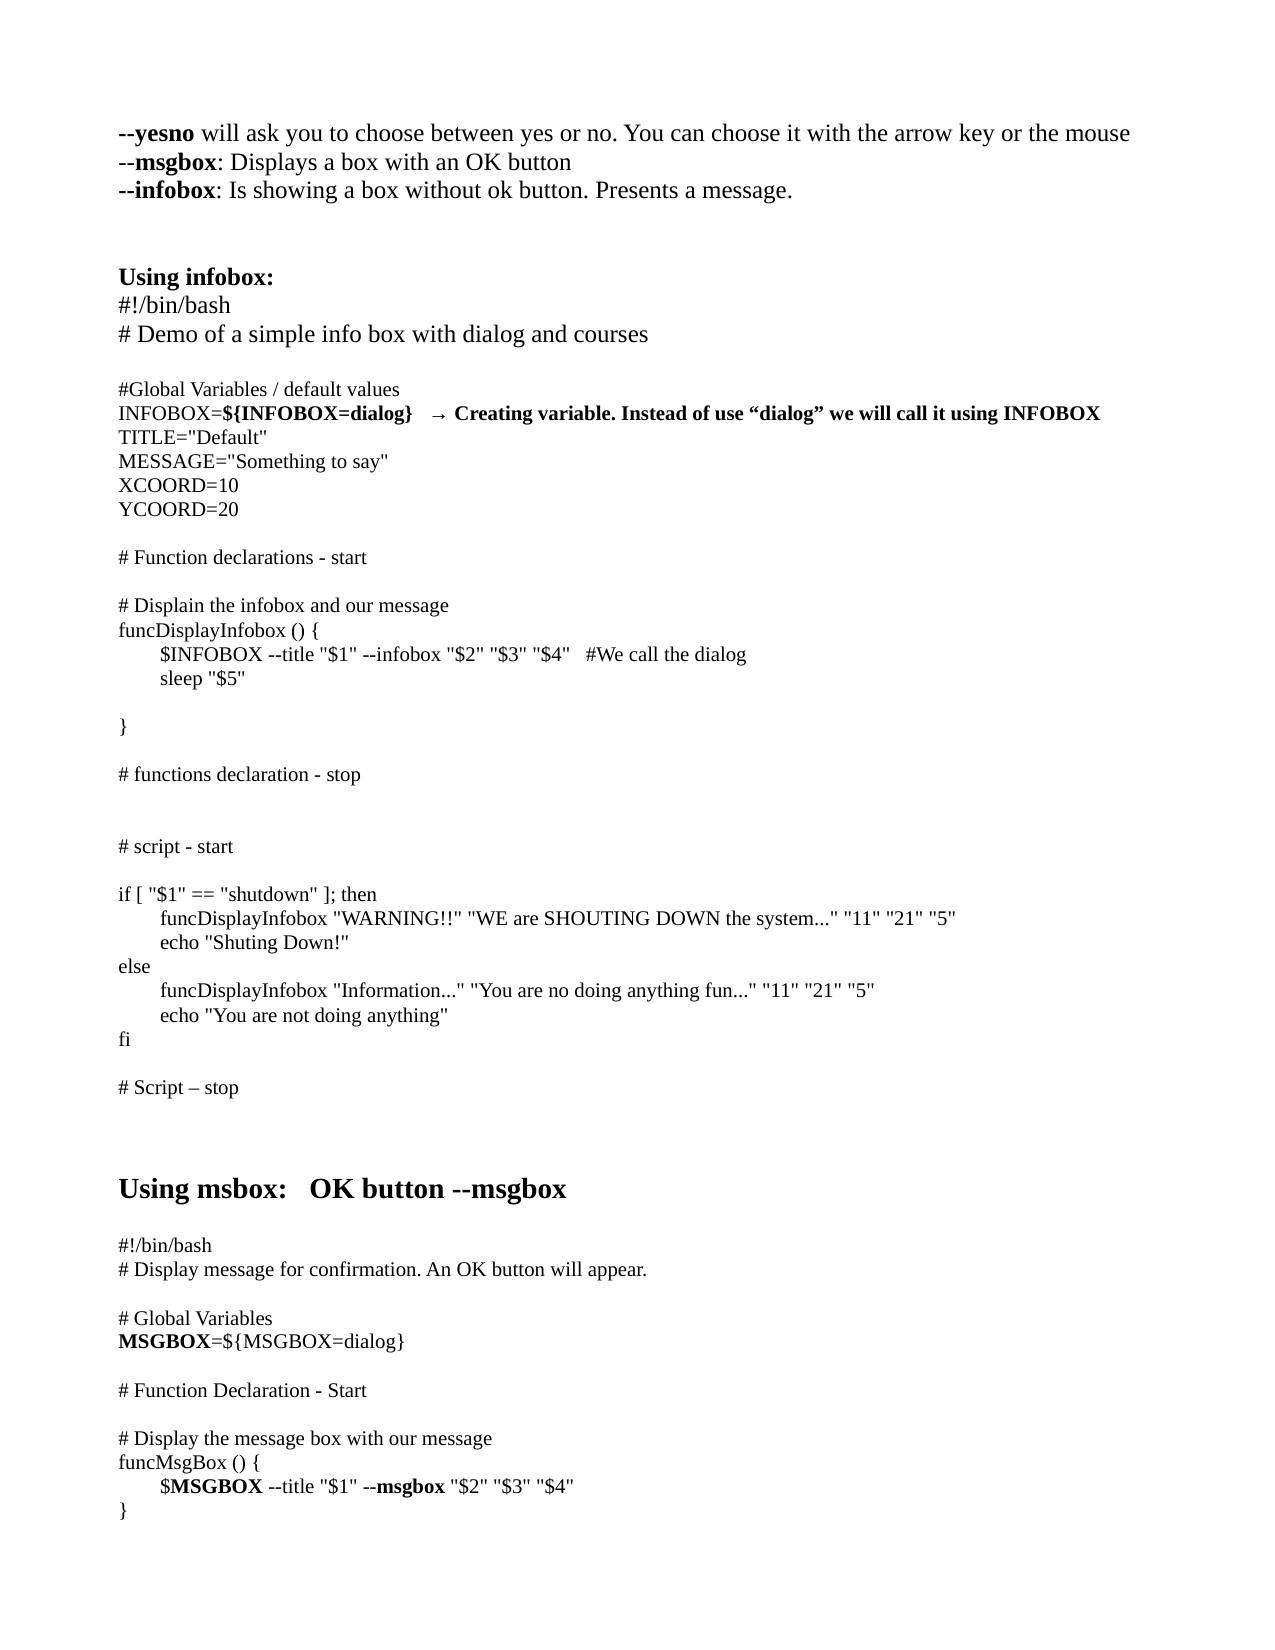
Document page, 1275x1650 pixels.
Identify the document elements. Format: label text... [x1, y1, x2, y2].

text echo "Shuting Down!" [118, 930, 1157, 954]
text XCOORD=10 [118, 473, 1157, 497]
text sleep "$5" [118, 666, 1157, 690]
text YCOORD=20 [118, 497, 1157, 521]
text TITLE="Default" [118, 425, 1157, 449]
text # Function Declaration - Start [118, 1378, 1157, 1402]
text echo "You are not doing anything" [118, 1002, 1157, 1027]
text # Script – stop [118, 1075, 1157, 1099]
text MSGBOX=${MSGBOX=dialog} [118, 1329, 1157, 1353]
text #Global Variables / default values [118, 377, 1157, 401]
text funcDisplayInfobox () { [118, 617, 1157, 642]
text Using infobox: [118, 262, 1157, 291]
text funcDisplayInfobox "WARNING!!" "WE are SHOUTING DOWN the system..." "11" "21" "5" [118, 906, 1157, 930]
text # Demo of a simple info box with dialog and courses [118, 319, 1157, 348]
text #!/bin/bash [118, 291, 1157, 319]
text #!/bin/bash [118, 1233, 1157, 1257]
text # script - start [118, 834, 1157, 858]
text # functions declaration - stop [118, 762, 1157, 786]
text --infobox: Is showing a box without ok button. Presents a message. [118, 176, 1157, 204]
text MESSAGE="Something to say" [118, 449, 1157, 473]
text $INFOBOX --title "$1" --infobox "$2" "$3" "$4" #We call the dialog [118, 642, 1157, 666]
text # Display message for confirmation. An OK button will appear. [118, 1257, 1157, 1281]
text # Display the message box with our message [118, 1426, 1157, 1450]
text funcDisplayInfobox "Information..." "You are no doing anything fun..." "11" "21" "5" [118, 978, 1157, 1002]
text } [118, 1498, 1157, 1522]
text $MSGBOX --title "$1" --msgbox "$2" "$3" "$4" [118, 1474, 1157, 1498]
text # Global Variables [118, 1305, 1157, 1329]
text INFOBOX=${INFOBOX=dialog} → Creating variable. Instead of use “dialog” we will call it using INFOBOX [118, 401, 1157, 425]
text Using msbox: OK button --msgbox [118, 1171, 1157, 1204]
text --yesno will ask you to choose between yes or no. You can choose it with the arrow key or the mouse [118, 118, 1157, 147]
text # Function declarations - start [118, 545, 1157, 569]
text funcMsgBox () { [118, 1450, 1157, 1474]
text # Displain the infobox and our message [118, 593, 1157, 617]
text --msgbox: Displays a box with an OK button [118, 147, 1157, 176]
text } [118, 714, 1157, 738]
text else [118, 954, 1157, 978]
text if [ "$1" == "shutdown" ]; then [118, 882, 1157, 906]
text fi [118, 1027, 1157, 1051]
